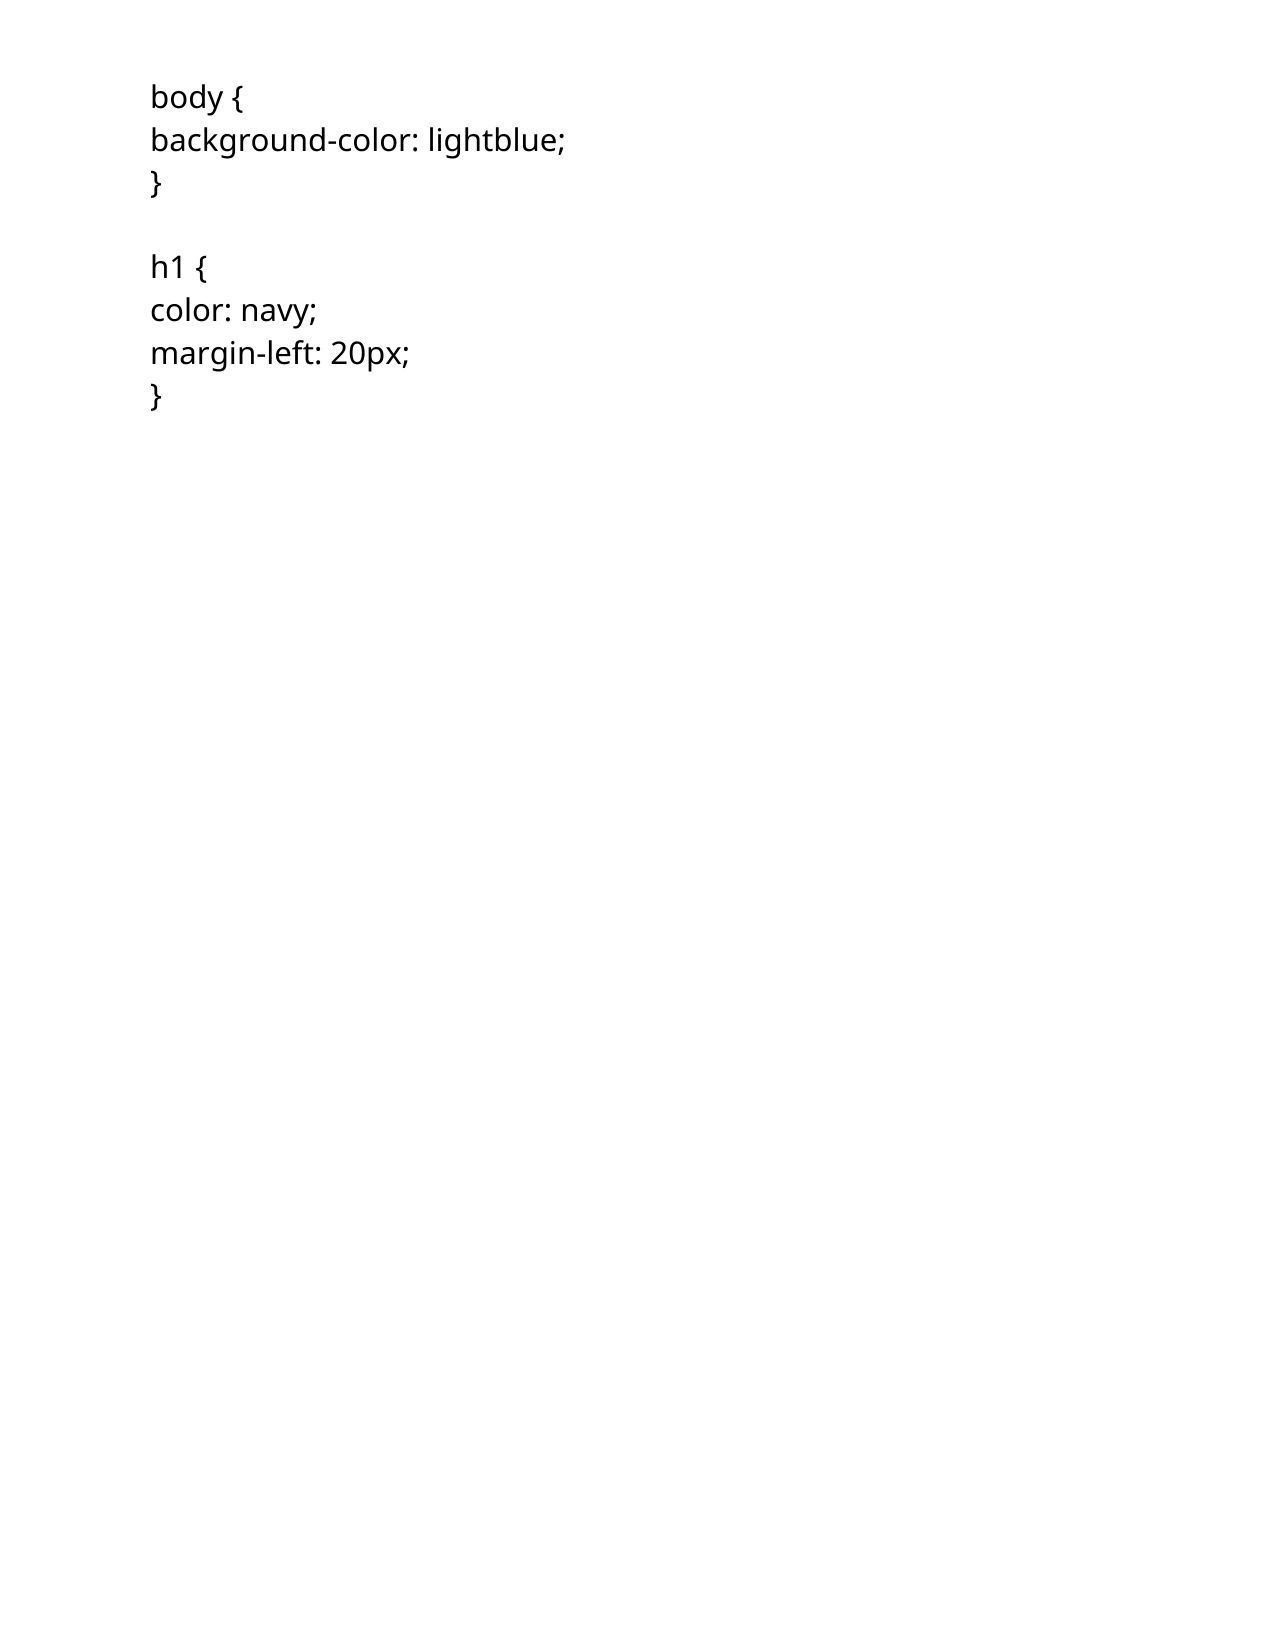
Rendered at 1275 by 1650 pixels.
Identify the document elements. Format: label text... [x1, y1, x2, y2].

text h1 { [150, 245, 1125, 288]
text } [150, 373, 1125, 416]
text body { [150, 75, 1125, 118]
text color: navy; [150, 288, 1125, 331]
text margin-left: 20px; [150, 331, 1125, 373]
text } [150, 160, 1125, 203]
text background-color: lightblue; [150, 118, 1125, 160]
